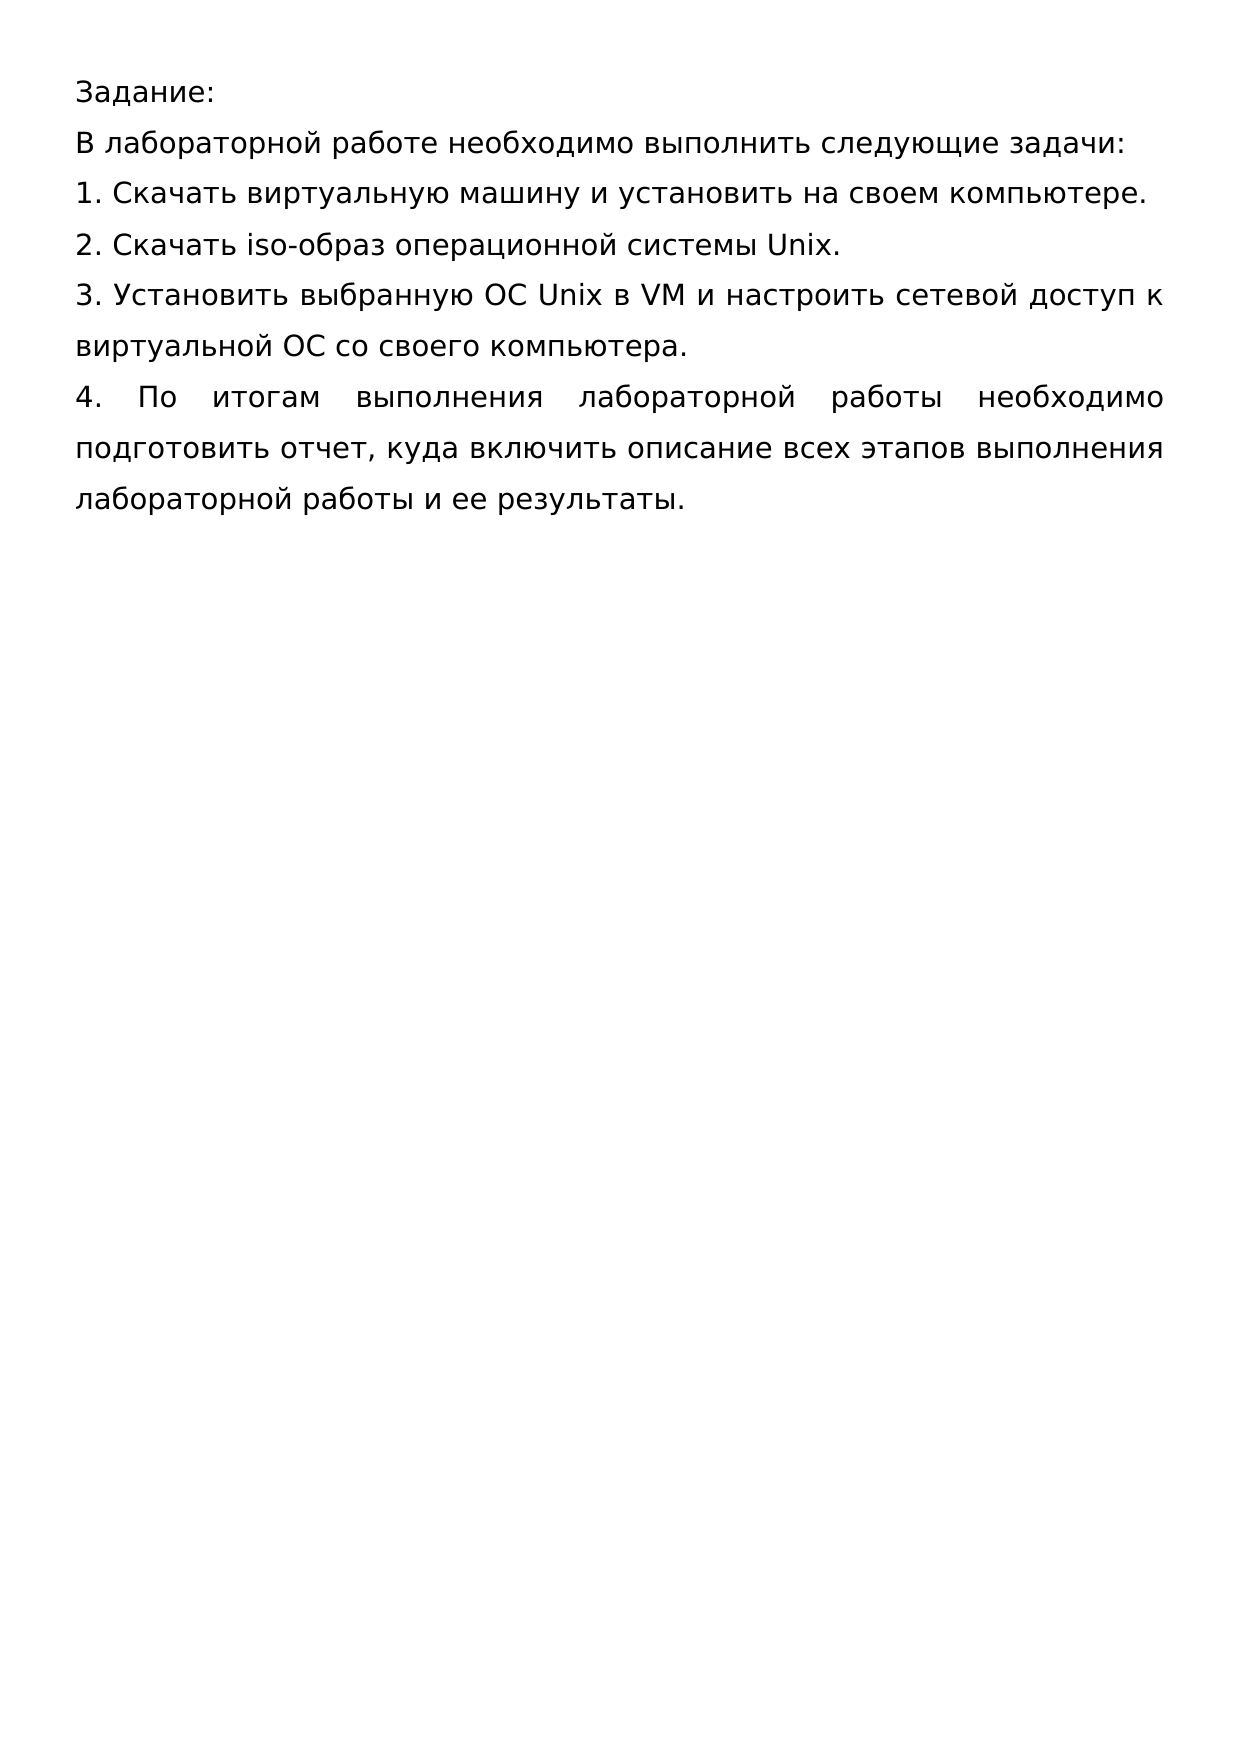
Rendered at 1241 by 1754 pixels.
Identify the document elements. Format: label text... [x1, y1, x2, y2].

text 4. По итогам выполнения лабораторной работы необходимо подготовить отчет, куда включить описание всех этапов выполнения лабораторной работы и ее результаты. [75, 381, 1165, 516]
text 3. Установить выбранную OС Unix в VM и настроить сетевой доступ к виртуальной ОС со своего компьютера. [75, 279, 1165, 364]
text 1. Скачать виртуальную машину и установить на своем компьютере. [75, 177, 1165, 211]
text Задание: [75, 75, 1165, 109]
text 2. Скачать iso-образ операционной системы Unix. [75, 228, 1165, 262]
text В лабораторной работе необходимо выполнить следующие задачи: [75, 126, 1165, 160]
